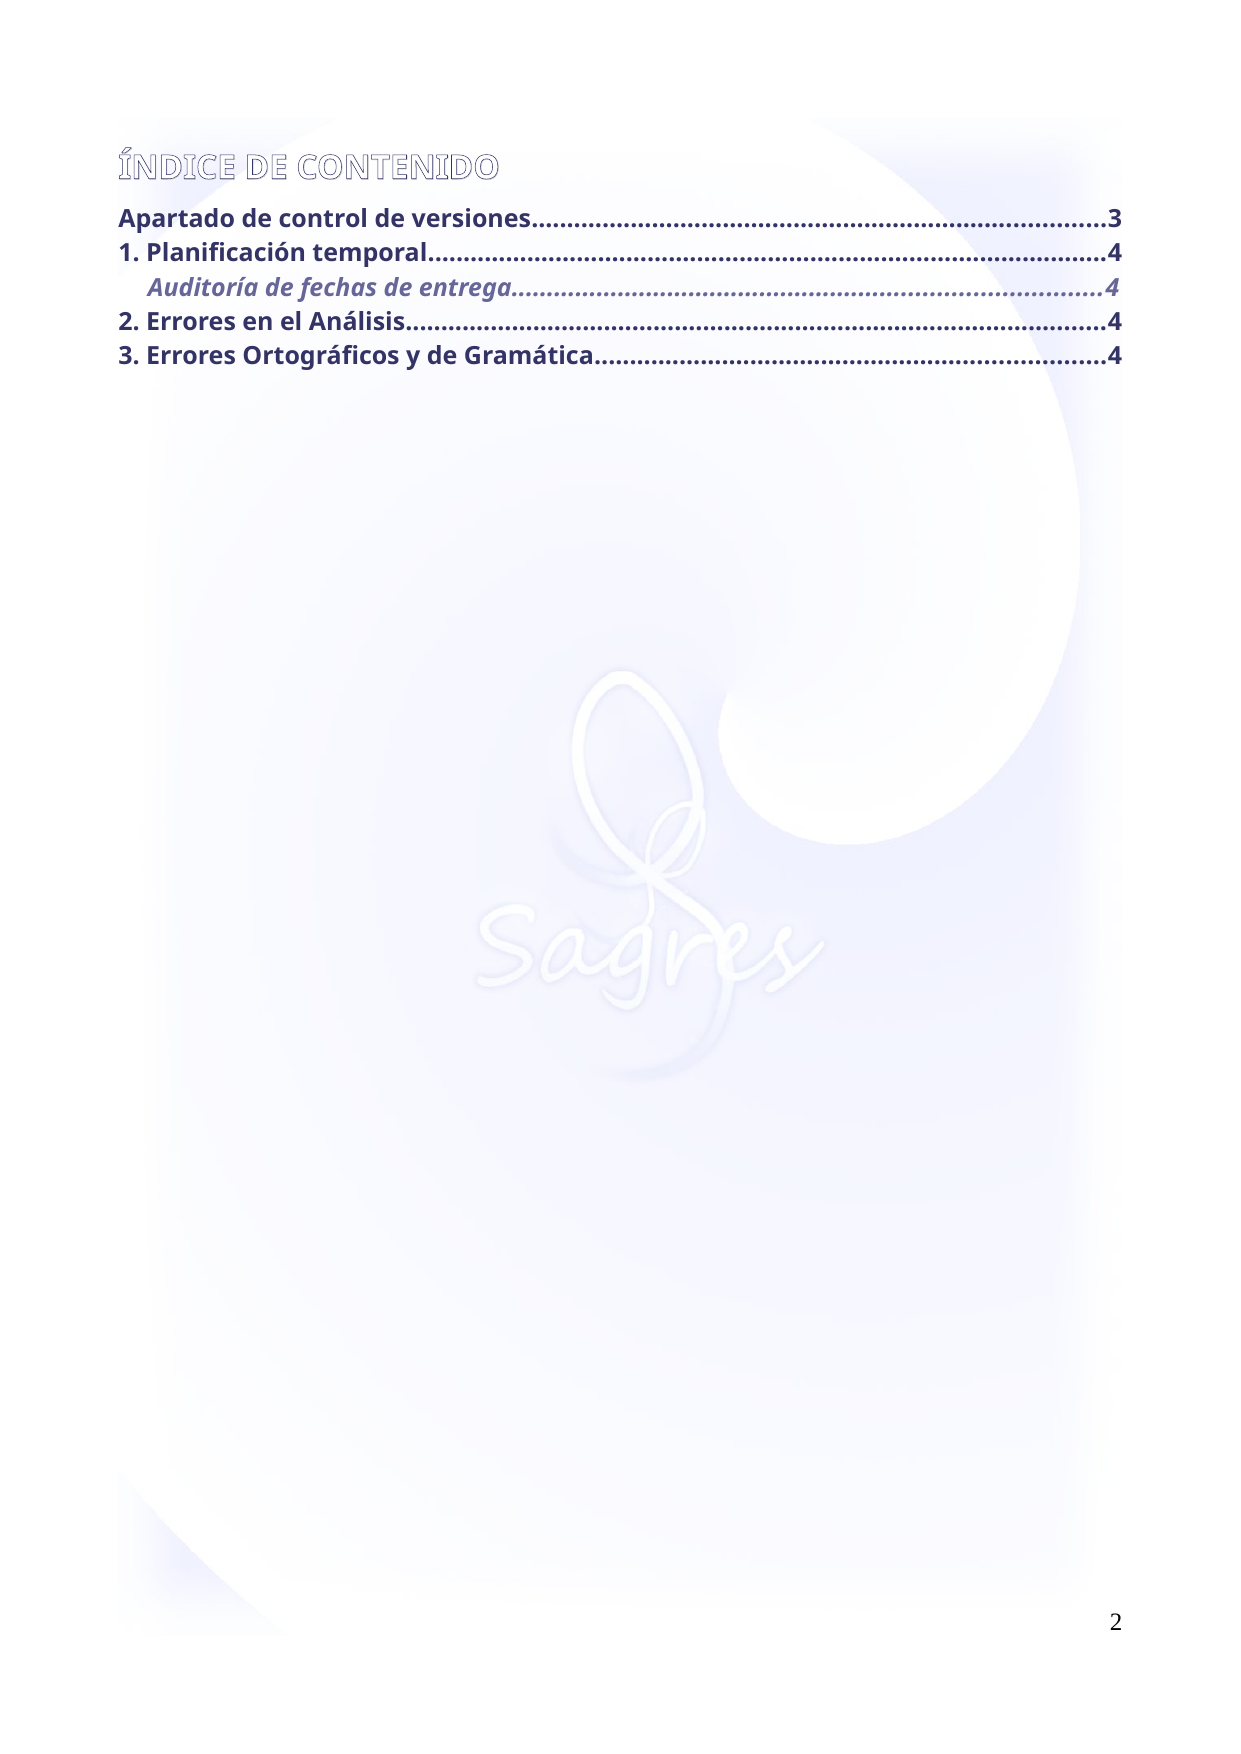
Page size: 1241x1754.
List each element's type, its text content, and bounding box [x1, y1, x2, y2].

text 1. Planificación temporal 4 [118, 235, 1122, 269]
picture [118, 118, 1122, 143]
text Apartado de control de versiones 3 [118, 201, 1122, 235]
picture [118, 269, 148, 303]
subtitle Índice de contenido [118, 143, 1122, 188]
picture [118, 188, 1122, 201]
text 3. Errores Ortográficos y de Gramática 4 [118, 337, 1122, 371]
picture [118, 371, 1122, 1636]
text 2. Errores en el Análisis 4 [118, 303, 1122, 337]
text Auditoría de fechas de entrega 4 [148, 269, 1122, 303]
